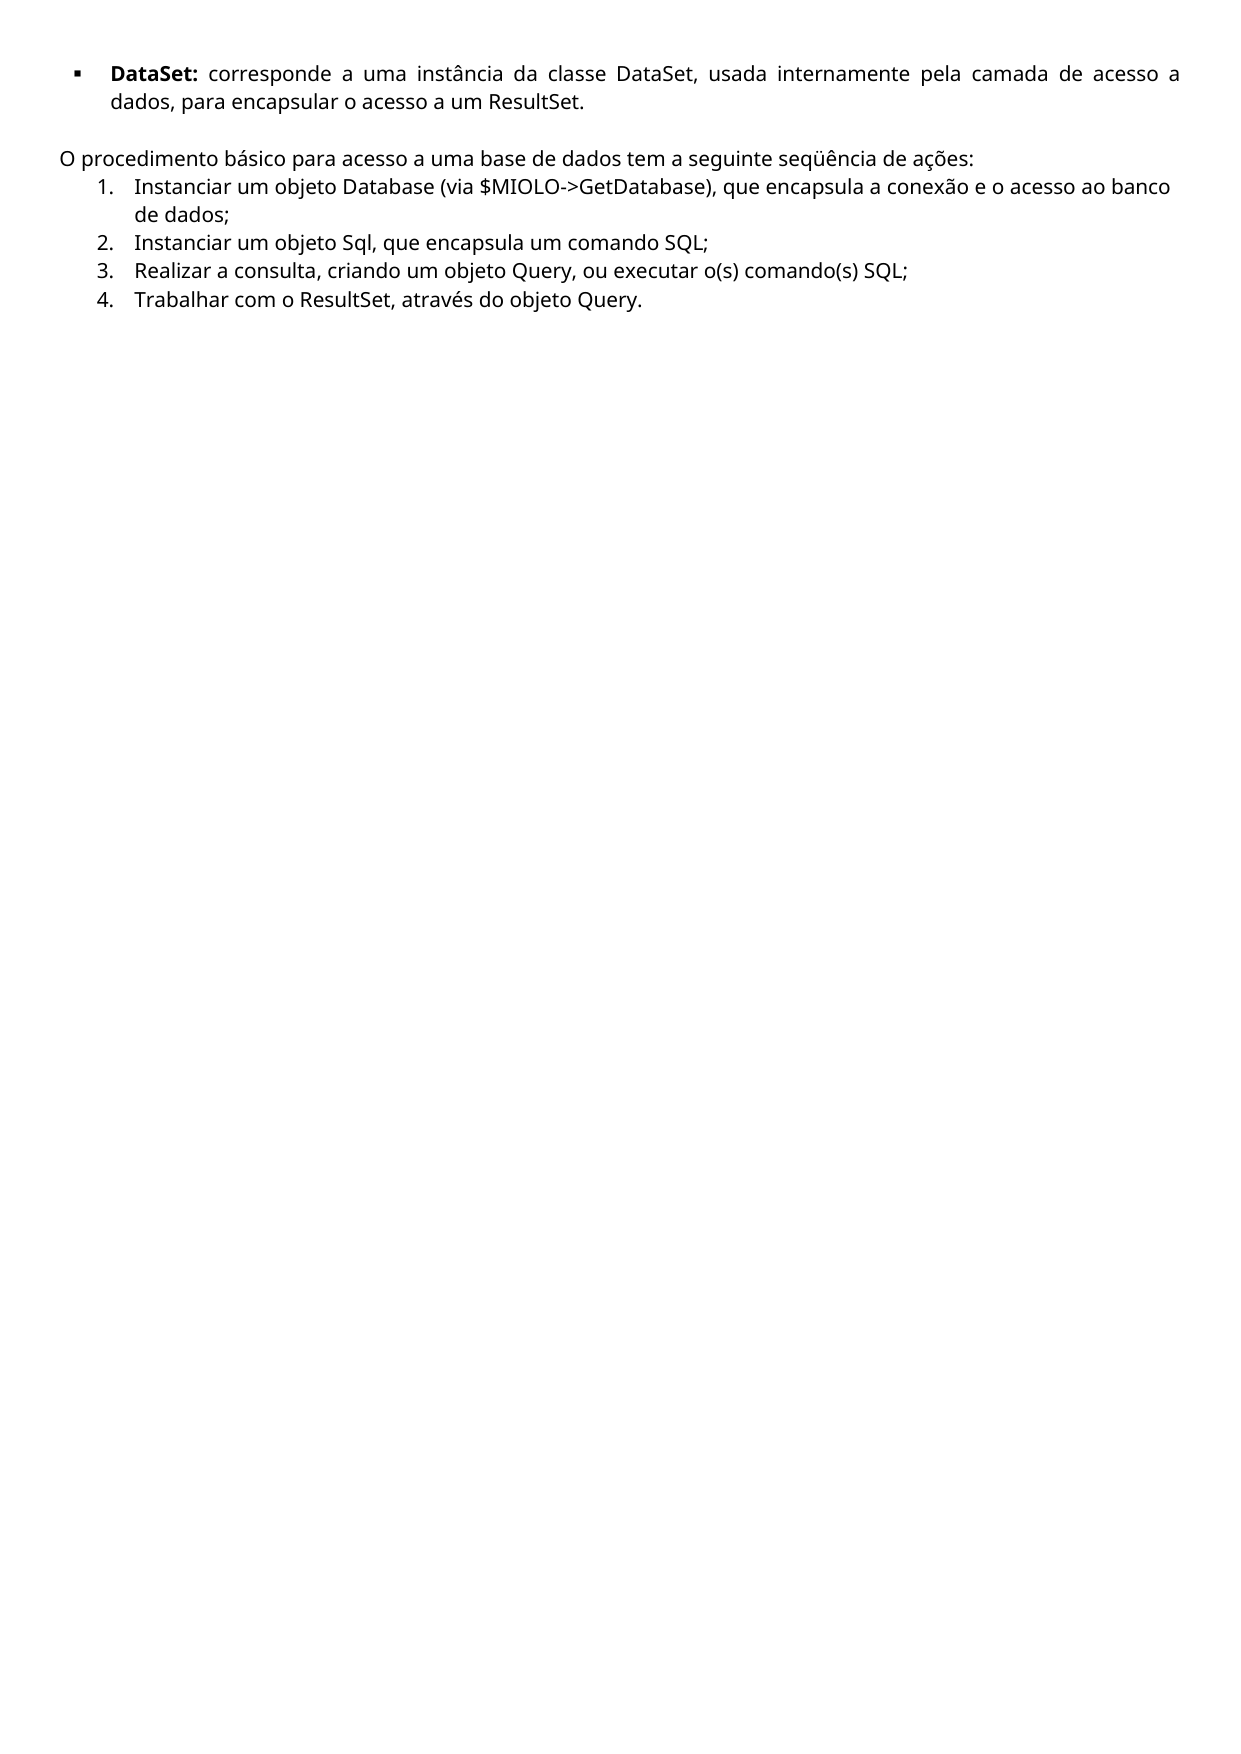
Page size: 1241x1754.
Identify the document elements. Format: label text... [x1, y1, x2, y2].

text O procedimento básico para acesso a uma base de dados tem a seguinte seqüência de ações: [59, 144, 1181, 172]
list Trabalhar com o ResultSet, através do objeto Query. [97, 285, 1181, 313]
list Instanciar um objeto Sql, que encapsula um comando SQL; [97, 228, 1181, 257]
list DataSet: corresponde a uma instância da classe DataSet, usada internamente pela camada de acesso a dados, para encapsular o acesso a um ResultSet. [73, 59, 1181, 116]
list Instanciar um objeto Database (via $MIOLO->GetDatabase), que encapsula a conexão e o acesso ao banco de dados; [97, 172, 1181, 228]
list Realizar a consulta, criando um objeto Query, ou executar o(s) comando(s) SQL; [97, 257, 1181, 285]
